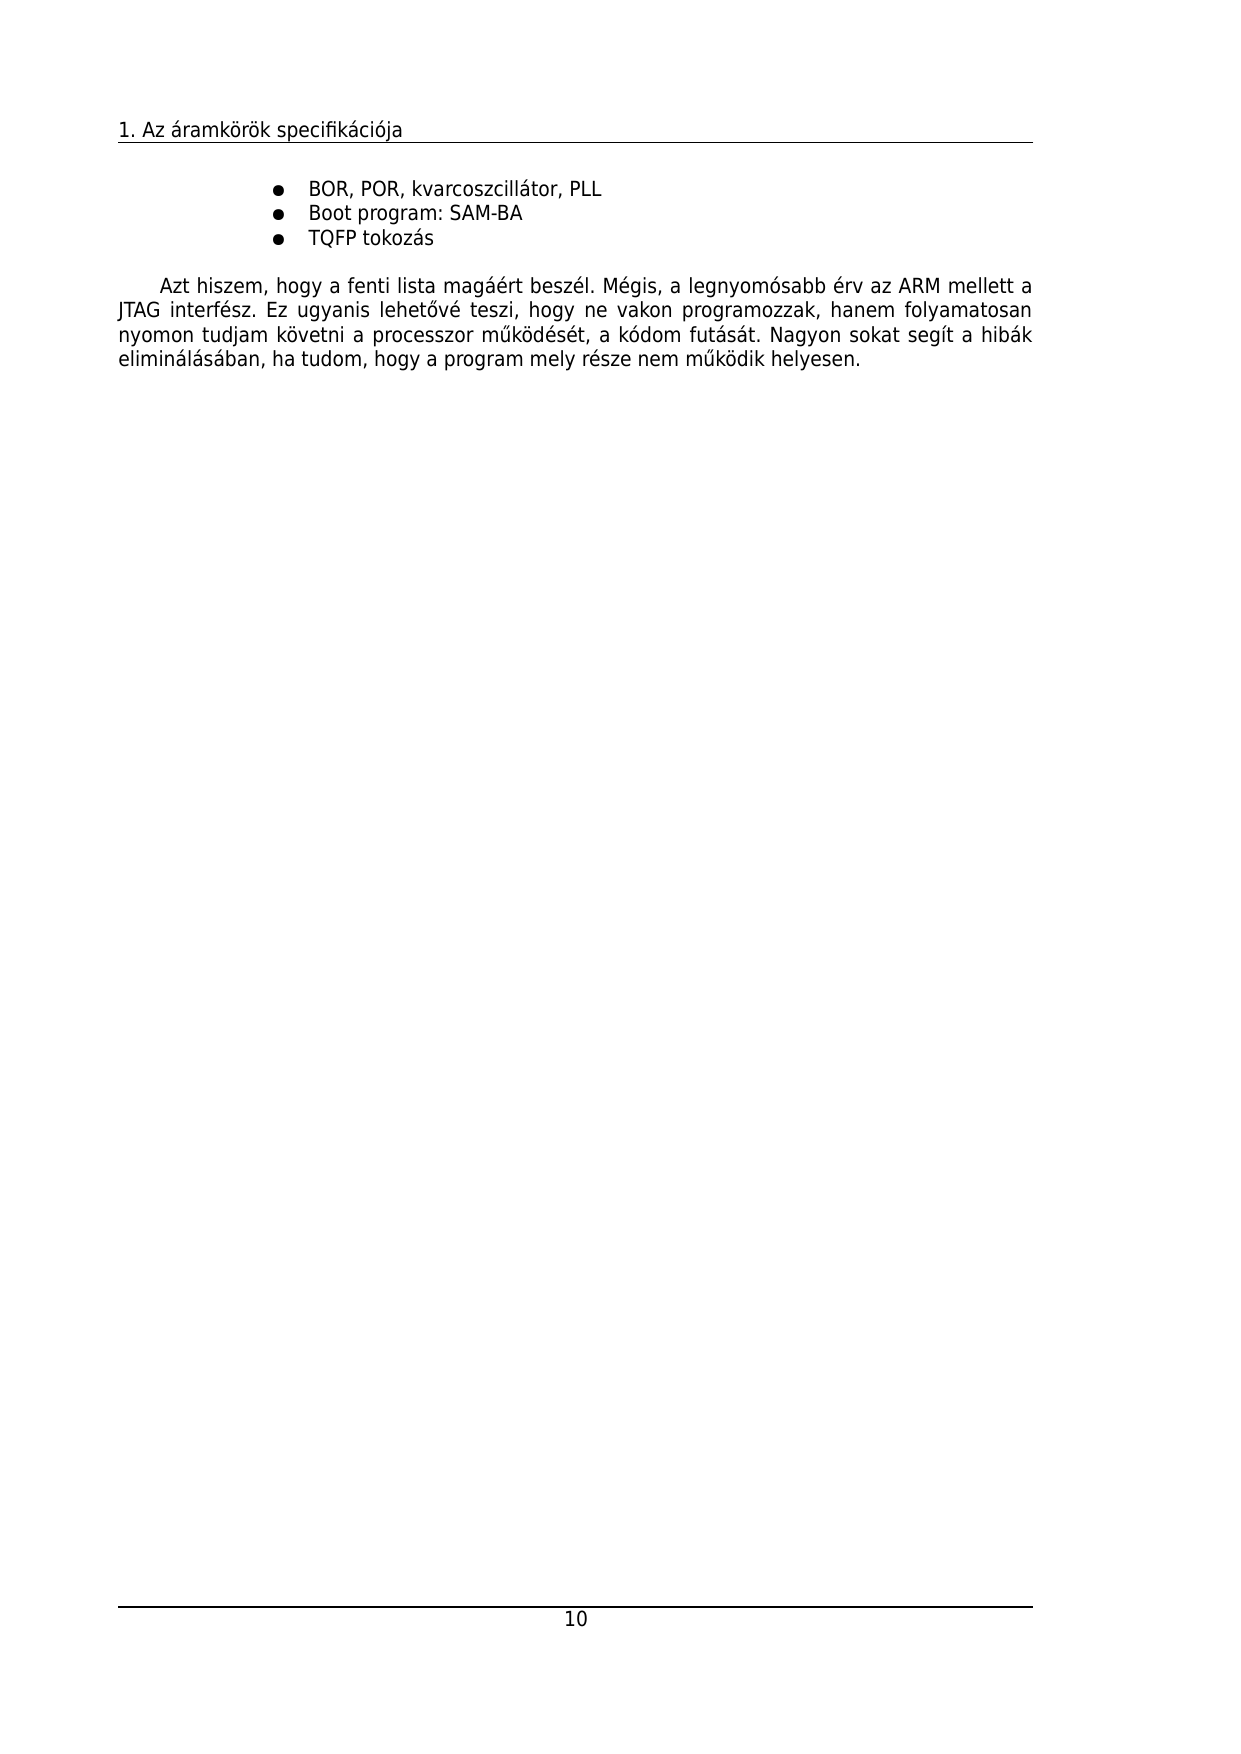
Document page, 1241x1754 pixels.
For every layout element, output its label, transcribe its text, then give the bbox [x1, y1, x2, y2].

list BOR, POR, kvarcoszcillátor, PLL [229, 177, 1033, 201]
list Boot program: SAM-BA [229, 201, 1033, 226]
text Azt hiszem, hogy a fenti lista magáért beszél. Mégis, a legnyomósabb érv az ARM mellett a JTAG interfész. Ez ugyanis lehetővé teszi, hogy ne vakon programozzak, hanem folyamatosan nyomon tudjam követni a processzor működését, a kódom futását. Nagyon sokat segít a hibák eliminálásában, ha tudom, hogy a program mely része nem működik helyesen. [118, 274, 1033, 371]
list TQFP tokozás [229, 226, 1033, 250]
